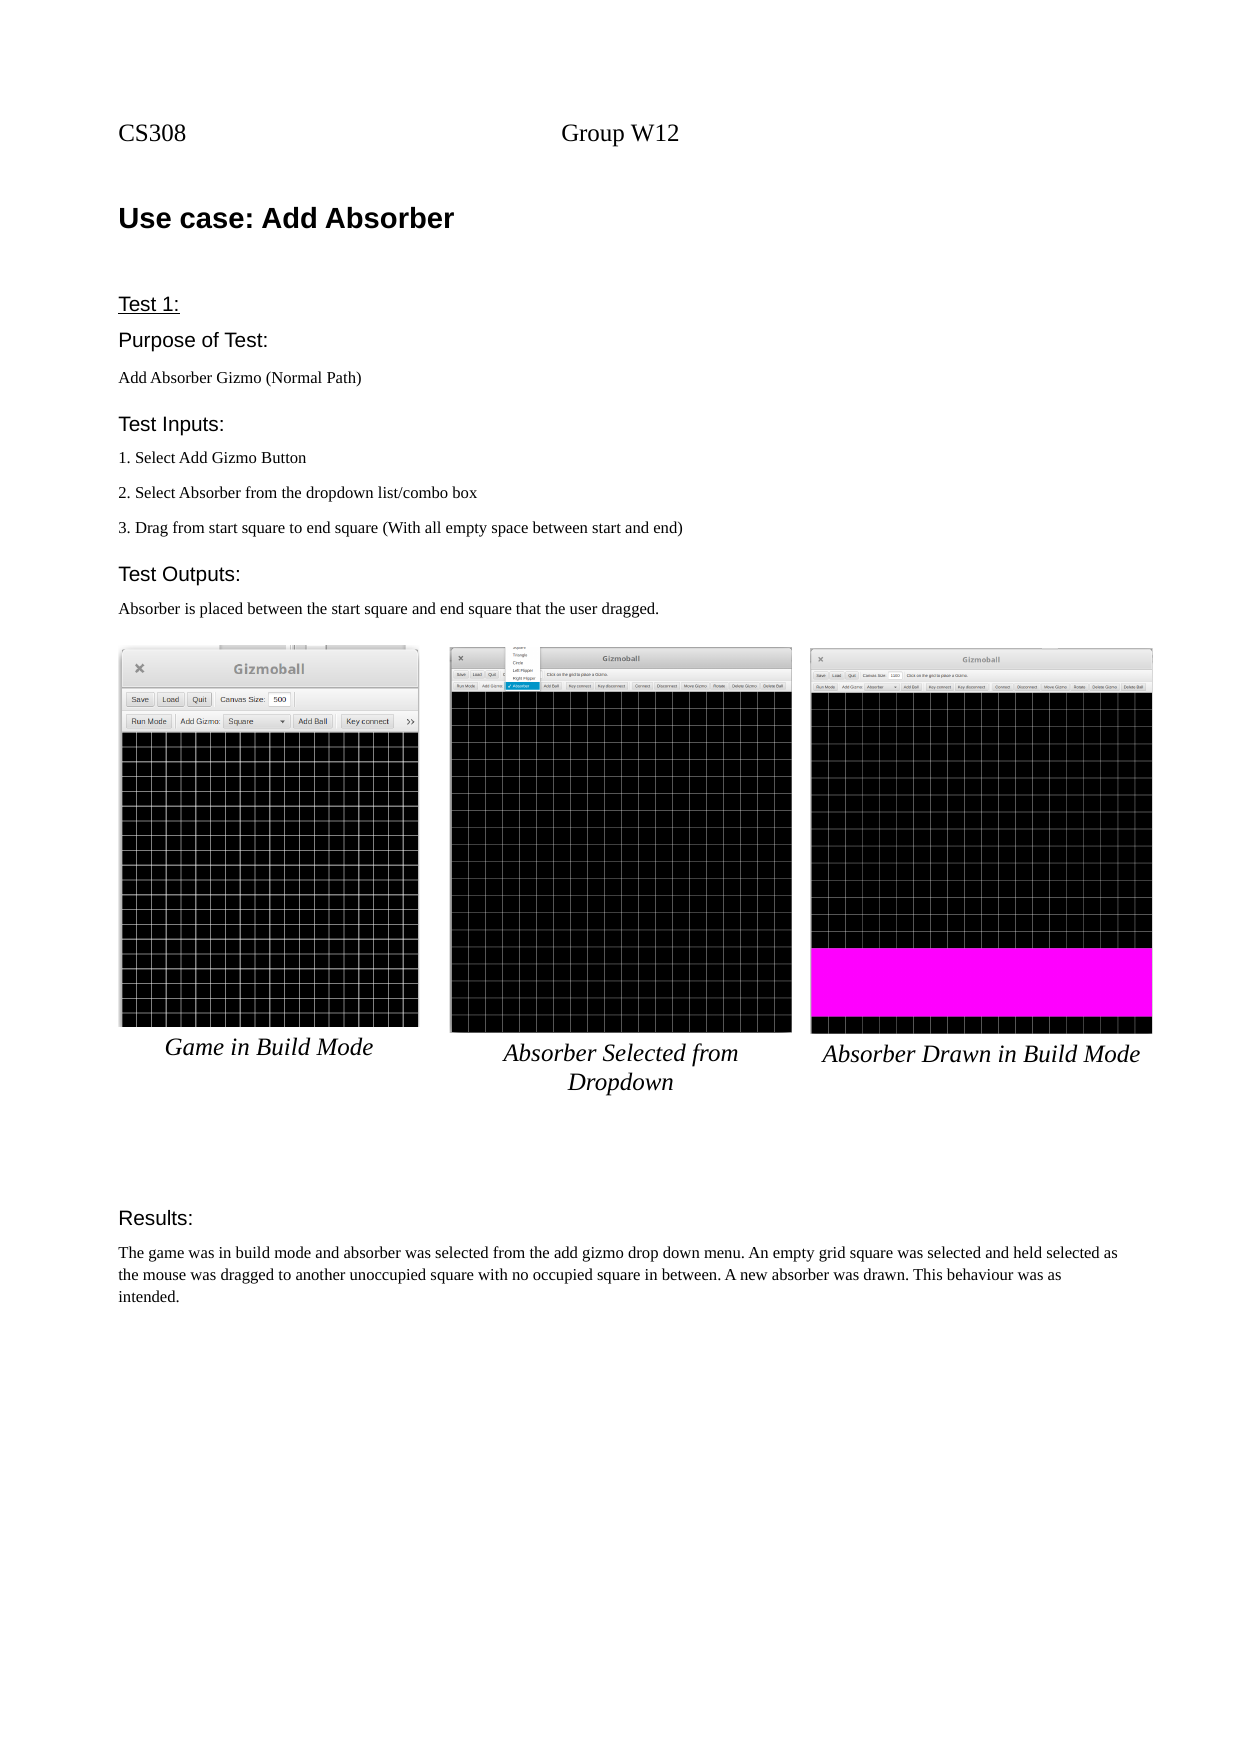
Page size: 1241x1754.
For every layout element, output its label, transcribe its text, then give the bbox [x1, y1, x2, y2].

text Absorber is placed between the start square and end square that the user dragged. [118, 598, 1122, 618]
text 3. Drag from start square to end square (With all empty space between start and end) [118, 518, 1122, 537]
text 2. Select Absorber from the dropdown list/combo box [118, 483, 1122, 502]
picture [449, 647, 792, 1033]
text Test Inputs: [118, 412, 1122, 436]
picture [810, 648, 1153, 1034]
picture [118, 645, 420, 1027]
text Game in Build Mode [118, 1027, 419, 1061]
text Test 1: [118, 292, 1122, 316]
text 1. Select Add Gizmo Button [118, 448, 1122, 467]
text Add Absorber Gizmo (Normal Path) [118, 368, 1122, 387]
text Results: [118, 1206, 1122, 1230]
subtitle Use case: Add Absorber [118, 201, 1122, 235]
text Absorber Selected from Dropdown [449, 1033, 792, 1096]
text Absorber Drawn in Build Mode [810, 1034, 1153, 1068]
text Purpose of Test: [118, 328, 1122, 352]
text The game was in build mode and absorber was selected from the add gizmo drop down menu. An empty grid square was selected and held selected as the mouse was dragged to another unoccupied square with no occupied square in between. A new absorber was drawn. This behaviour was as intended. [118, 1242, 1122, 1306]
text Test Outputs: [118, 562, 1122, 586]
